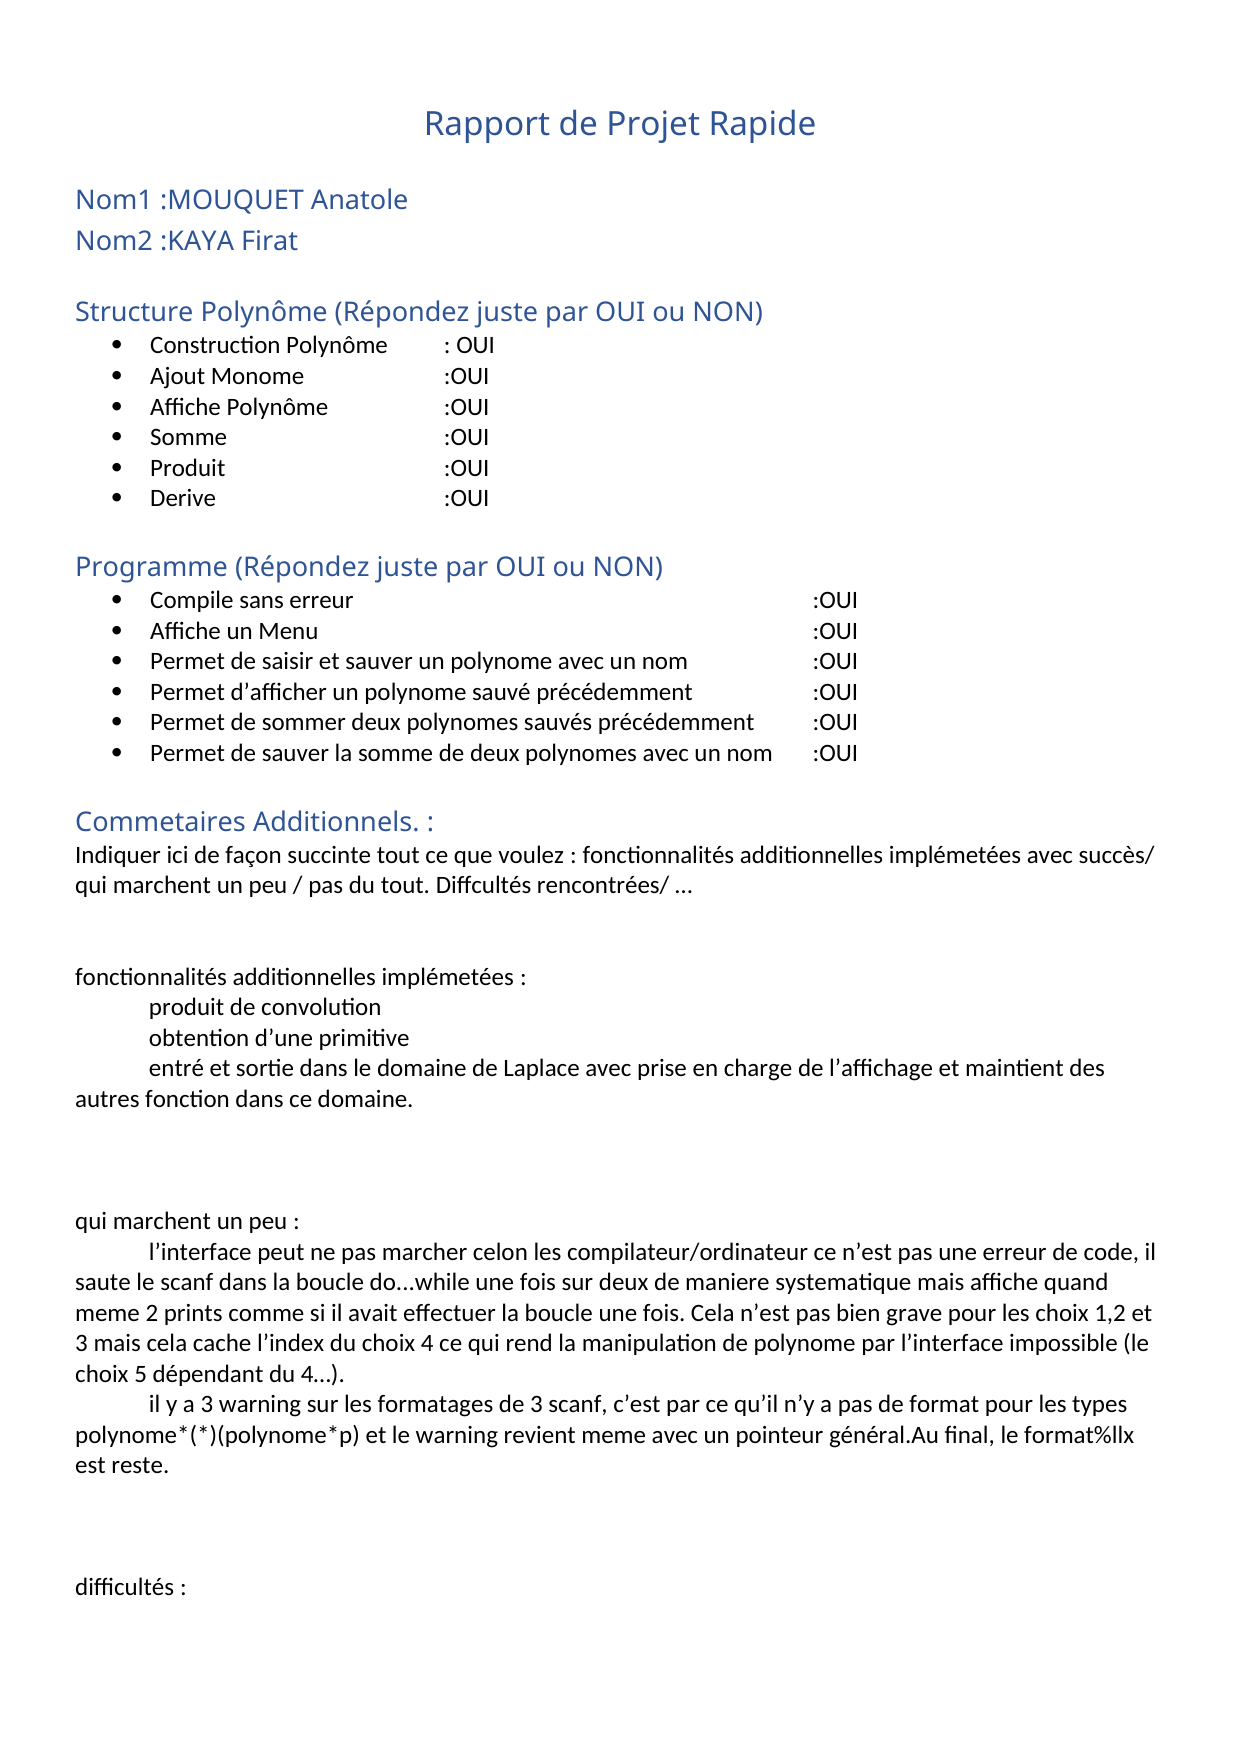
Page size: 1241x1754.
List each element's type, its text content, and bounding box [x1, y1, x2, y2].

subtitle Nom2 :KAYA Firat [75, 221, 1165, 258]
list Construction Polynôme : OUI [112, 329, 1165, 360]
list Permet de sommer deux polynomes sauvés précédemment :OUI [112, 706, 1165, 737]
text Indiquer ici de façon succinte tout ce que voulez : fonctionnalités additionnelles implémetées avec succès/ qui marchent un peu / pas du tout. Diffcultés rencontrées/ … [75, 839, 1171, 900]
text produit de convolution [75, 992, 1171, 1022]
text l’interface peut ne pas marcher celon les compilateur/ordinateur ce n’est pas une erreur de code, il saute le scanf dans la boucle do...while une fois sur deux de maniere systematique mais affiche quand meme 2 prints comme si il avait effectuer la boucle une fois. Cela n’est pas bien grave pour les choix 1,2 et 3 mais cela cache l’index du choix 4 ce qui rend la manipulation de polynome par l’interface impossible (le choix 5 dépendant du 4…). [75, 1236, 1171, 1388]
list Permet de sauver la somme de deux polynomes avec un nom :OUI [112, 737, 1165, 767]
subtitle Rapport de Projet Rapide [75, 100, 1165, 145]
list Affiche un Menu :OUI [112, 615, 1165, 645]
list Affiche Polynôme :OUI [112, 391, 1165, 421]
text qui marchent un peu : [75, 1205, 1171, 1236]
text fonctionnalités additionnelles implémetées : [75, 961, 1171, 992]
text il y a 3 warning sur les formatages de 3 scanf, c’est par ce qu’il n’y a pas de format pour les types polynome*(*)(polynome*p) et le warning revient meme avec un pointeur général.Au final, le format%llx est reste. [75, 1388, 1171, 1480]
list Somme :OUI [112, 421, 1165, 452]
subtitle Commetaires Additionnels. : [75, 802, 1165, 839]
text difficultés : [75, 1571, 1171, 1602]
list Permet de saisir et sauver un polynome avec un nom :OUI [112, 645, 1165, 676]
text obtention d’une primitive [75, 1022, 1171, 1053]
list Produit :OUI [112, 452, 1165, 482]
list Permet d’afficher un polynome sauvé précédemment :OUI [112, 676, 1165, 706]
subtitle Programme (Répondez juste par OUI ou NON) [75, 547, 1165, 584]
subtitle Nom1 :MOUQUET Anatole [75, 180, 1165, 217]
text entré et sortie dans le domaine de Laplace avec prise en charge de l’affichage et maintient des autres fonction dans ce domaine. [75, 1053, 1171, 1114]
list Derive :OUI [112, 482, 1165, 513]
list Ajout Monome :OUI [112, 360, 1165, 391]
subtitle Structure Polynôme (Répondez juste par OUI ou NON) [75, 293, 1165, 329]
list Compile sans erreur :OUI [112, 584, 1165, 615]
